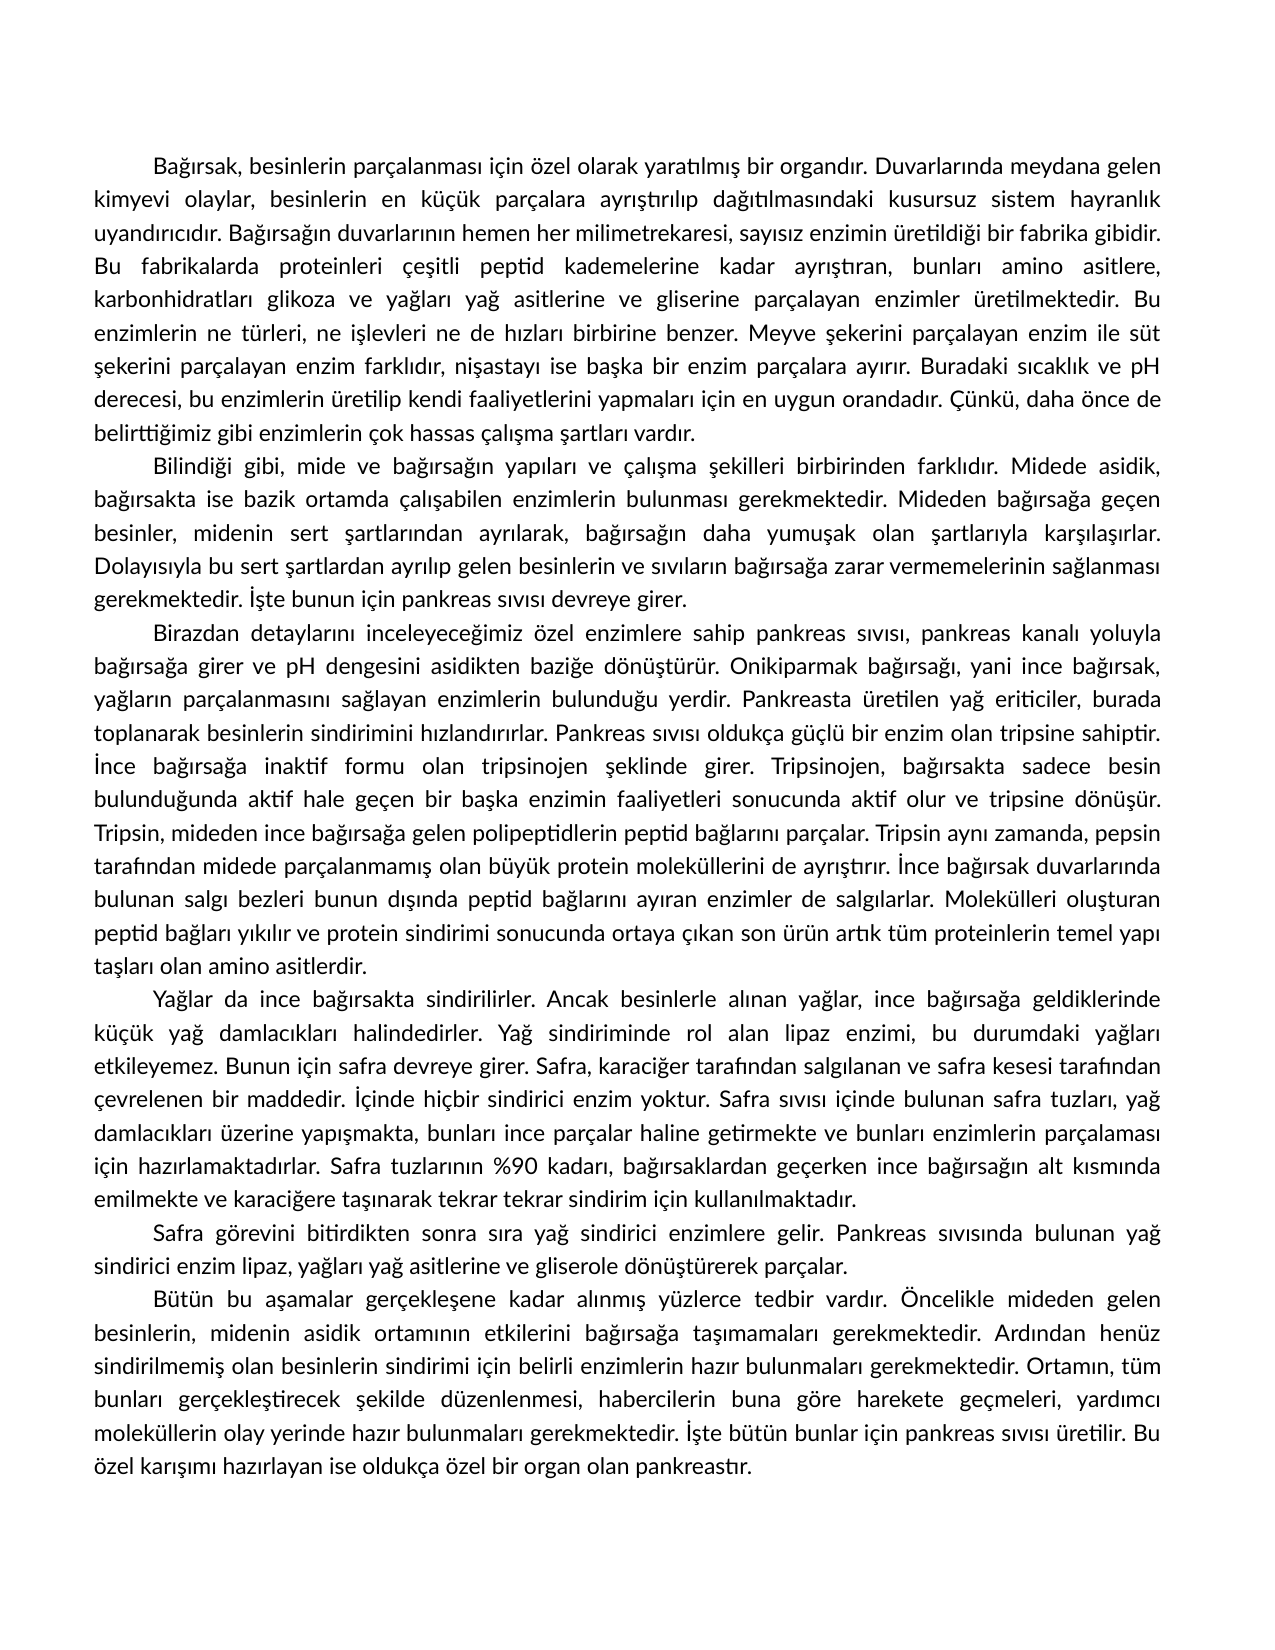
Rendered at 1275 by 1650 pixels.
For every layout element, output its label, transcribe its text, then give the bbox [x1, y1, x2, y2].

text Bilindiği gibi, mide ve bağırsağın yapıları ve çalışma şekilleri birbirinden farklıdır. Midede asidik, bağırsakta ise bazik ortamda çalışabilen enzimlerin bulunması gerekmektedir. Mideden bağırsağa geçen besinler, midenin sert şartlarından ayrılarak, bağırsağın daha yumuşak olan şartlarıyla karşılaşırlar. Dolayısıyla bu sert şartlardan ayrılıp gelen besinlerin ve sıvıların bağırsağa zarar vermemelerinin sağlanması gerekmektedir. İşte bunun için pankreas sıvısı devreye girer. [94, 448, 1162, 614]
text Birazdan detaylarını inceleyeceğimiz özel enzimlere sahip pankreas sıvısı, pankreas kanalı yoluyla bağırsağa girer ve pH dengesini asidikten baziğe dönüştürür. Onikiparmak bağırsağı, yani ince bağırsak, yağların parçalanmasını sağlayan enzimlerin bulunduğu yerdir. Pankreasta üretilen yağ eriticiler, burada toplanarak besinlerin sindirimini hızlandırırlar. Pankreas sıvısı oldukça güçlü bir enzim olan tripsine sahiptir. İnce bağırsağa inaktif formu olan tripsinojen şeklinde girer. Tripsinojen, bağırsakta sadece besin bulunduğunda aktif hale geçen bir başka enzimin faaliyetleri sonucunda aktif olur ve tripsine dönüşür. Tripsin, mideden ince bağırsağa gelen polipeptidlerin peptid bağlarını parçalar. Tripsin aynı zamanda, pepsin tarafından midede parçalanmamış olan büyük protein moleküllerini de ayrıştırır. İnce bağırsak duvarlarında bulunan salgı bezleri bunun dışında peptid bağlarını ayıran enzimler de salgılarlar. Molekülleri oluşturan peptid bağları yıkılır ve protein sindirimi sonucunda ortaya çıkan son ürün artık tüm proteinlerin temel yapı taşları olan amino asitlerdir. [94, 614, 1162, 981]
text Bağırsak, besinlerin parçalanması için özel olarak yaratılmış bir organdır. Duvarlarında meydana gelen kimyevi olaylar, besinlerin en küçük parçalara ayrıştırılıp dağıtılmasındaki kusursuz sistem hayranlık uyandırıcıdır. Bağırsağın duvarlarının hemen her milimetrekaresi, sayısız enzimin üretildiği bir fabrika gibidir. Bu fabrikalarda proteinleri çeşitli peptid kademelerine kadar ayrıştıran, bunları amino asitlere, karbonhidratları glikoza ve yağları yağ asitlerine ve gliserine parçalayan enzimler üretilmektedir. Bu enzimlerin ne türleri, ne işlevleri ne de hızları birbirine benzer. Meyve şekerini parçalayan enzim ile süt şekerini parçalayan enzim farklıdır, nişastayı ise başka bir enzim parçalara ayırır. Buradaki sıcaklık ve pH derecesi, bu enzimlerin üretilip kendi faaliyetlerini yapmaları için en uygun orandadır. Çünkü, daha önce de belirttiğimiz gibi enzimlerin çok hassas çalışma şartları vardır. [94, 148, 1162, 448]
text Yağlar da ince bağırsakta sindirilirler. Ancak besinlerle alınan yağlar, ince bağırsağa geldiklerinde küçük yağ damlacıkları halindedirler. Yağ sindiriminde rol alan lipaz enzimi, bu durumdaki yağları etkileyemez. Bunun için safra devreye girer. Safra, karaciğer tarafından salgılanan ve safra kesesi tarafından çevrelenen bir maddedir. İçinde hiçbir sindirici enzim yoktur. Safra sıvısı içinde bulunan safra tuzları, yağ damlacıkları üzerine yapışmakta, bunları ince parçalar haline getirmekte ve bunları enzimlerin parçalaması için hazırlamaktadırlar. Safra tuzlarının %90 kadarı, bağırsaklardan geçerken ince bağırsağın alt kısmında emilmekte ve karaciğere taşınarak tekrar tekrar sindirim için kullanılmaktadır. [94, 981, 1162, 1214]
text Safra görevini bitirdikten sonra sıra yağ sindirici enzimlere gelir. Pankreas sıvısında bulunan yağ sindirici enzim lipaz, yağları yağ asitlerine ve gliserole dönüştürerek parçalar. [94, 1214, 1162, 1281]
text Bütün bu aşamalar gerçekleşene kadar alınmış yüzlerce tedbir vardır. Öncelikle mideden gelen besinlerin, midenin asidik ortamının etkilerini bağırsağa taşımamaları gerekmektedir. Ardından henüz sindirilmemiş olan besinlerin sindirimi için belirli enzimlerin hazır bulunmaları gerekmektedir. Ortamın, tüm bunları gerçekleştirecek şekilde düzenlenmesi, habercilerin buna göre harekete geçmeleri, yardımcı moleküllerin olay yerinde hazır bulunmaları gerekmektedir. İşte bütün bunlar için pankreas sıvısı üretilir. Bu özel karışımı hazırlayan ise oldukça özel bir organ olan pankreastır. [94, 1281, 1162, 1481]
